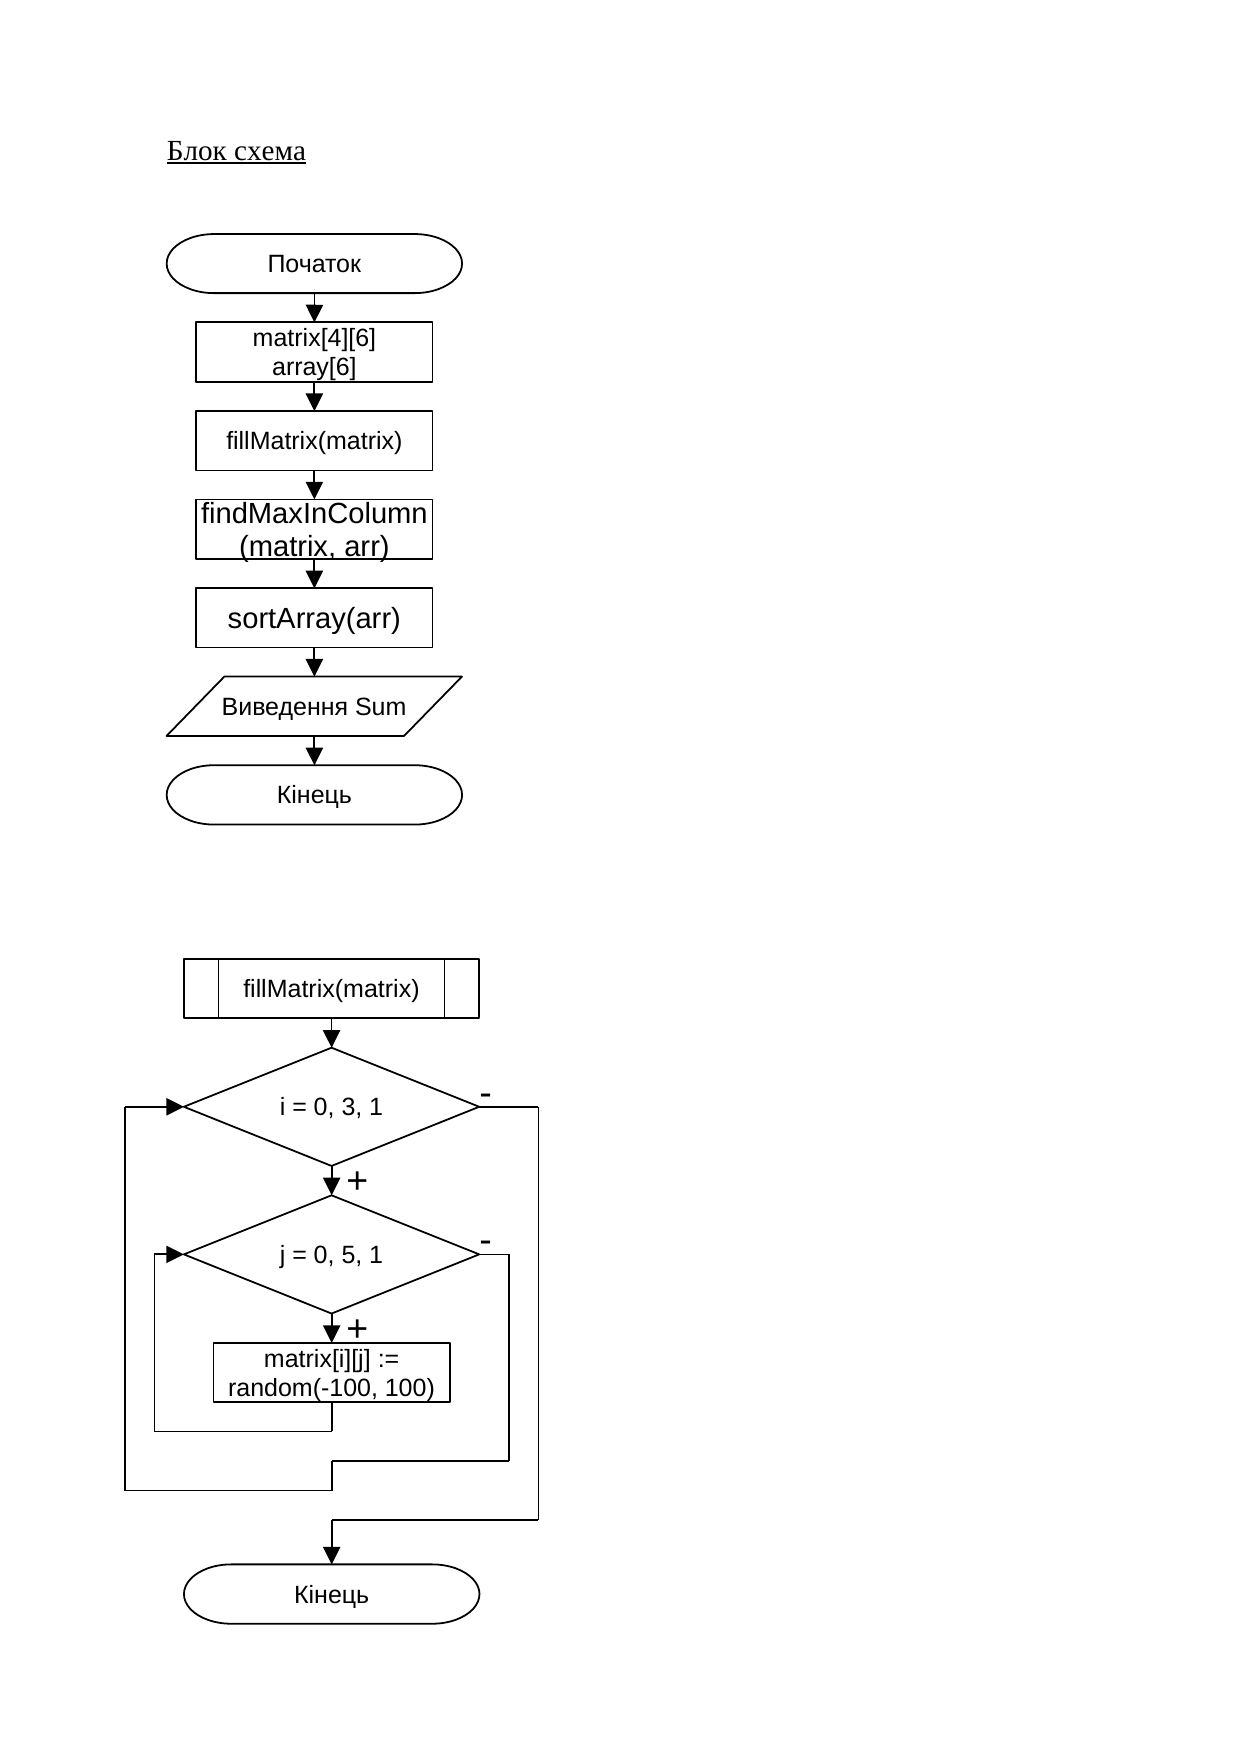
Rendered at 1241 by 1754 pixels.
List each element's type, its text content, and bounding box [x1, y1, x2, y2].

text Блок схема [167, 133, 1163, 167]
